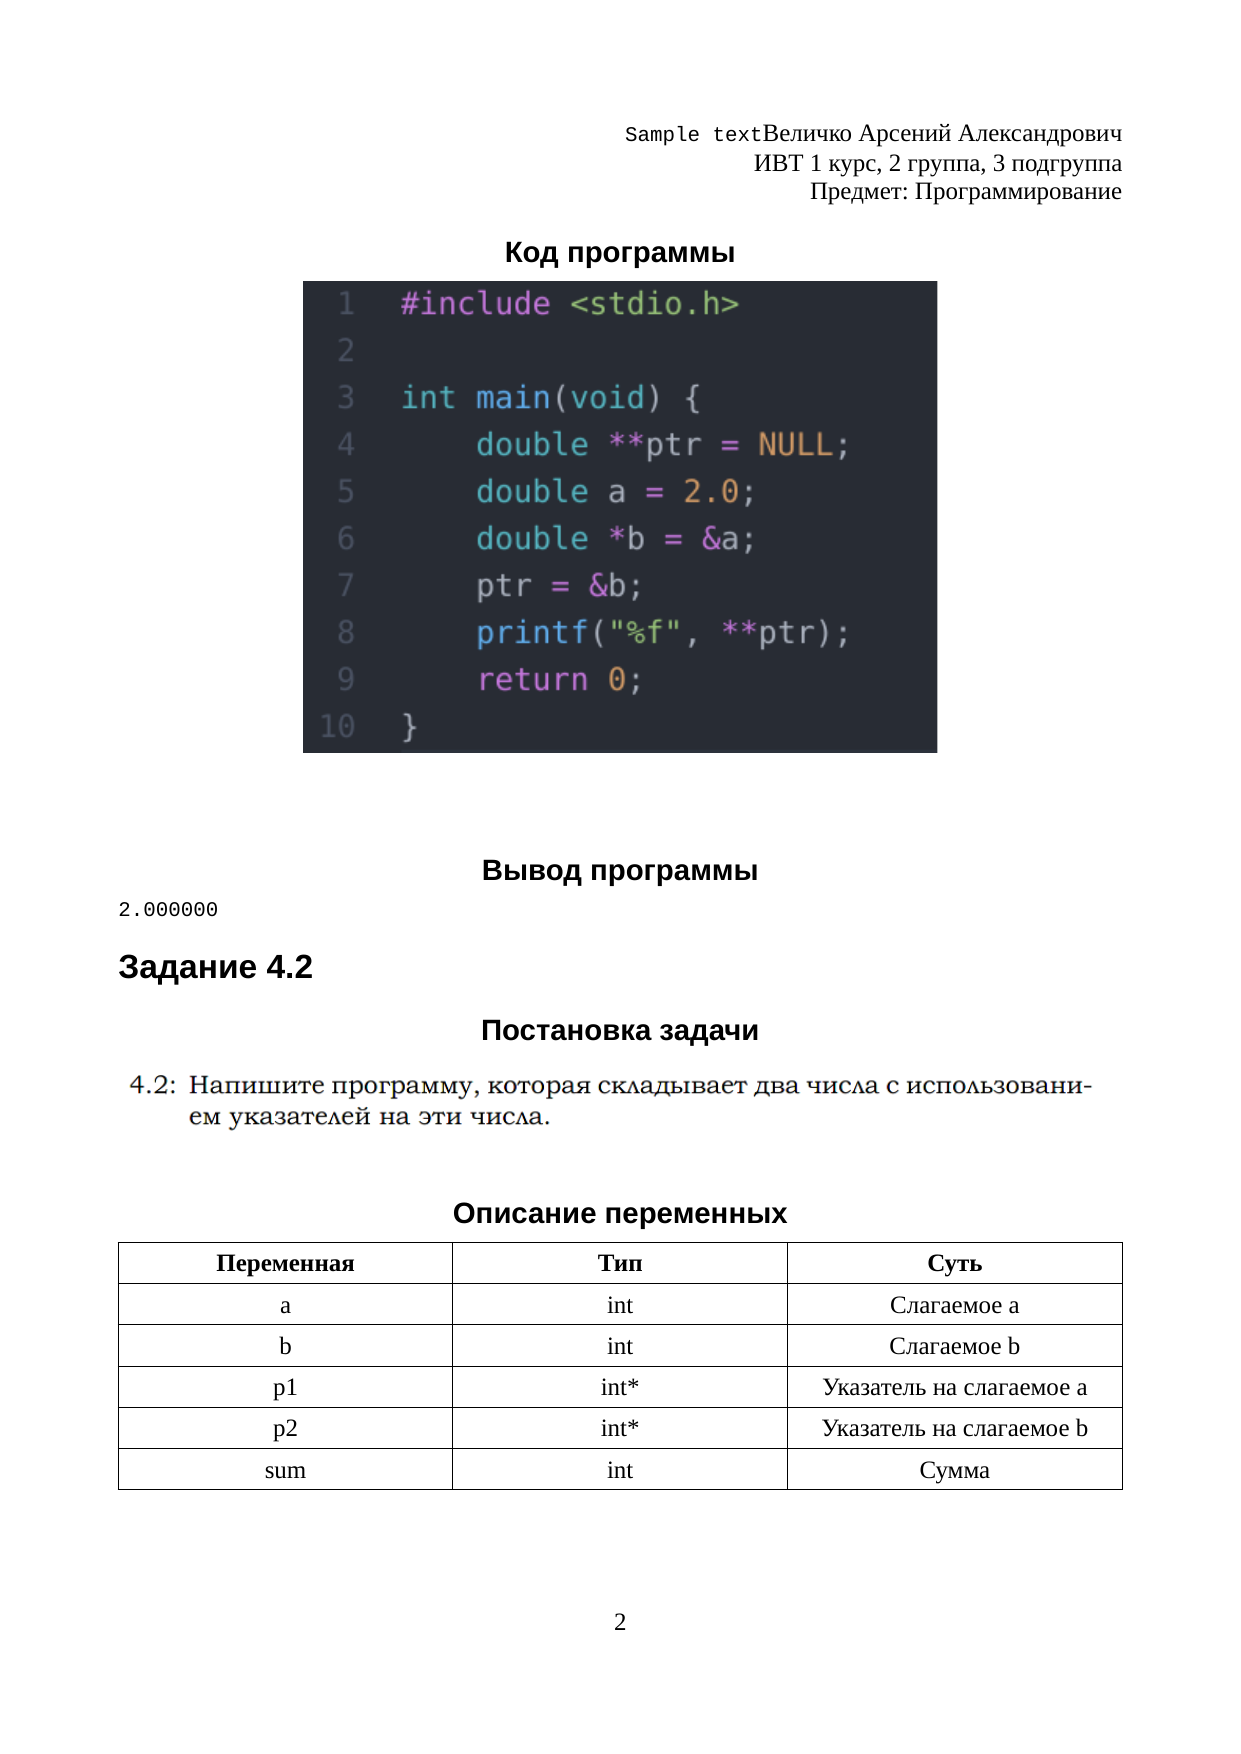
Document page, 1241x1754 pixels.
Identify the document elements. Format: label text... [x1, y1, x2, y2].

table_cell int* [453, 1367, 787, 1407]
table_cell Сумма [788, 1449, 1122, 1489]
table_cell Указатель на слагаемое b [788, 1408, 1122, 1448]
subtitle Описание переменных [118, 1196, 1122, 1229]
subtitle Задание 4.2 [118, 947, 1122, 986]
subtitle Вывод программы [118, 853, 1122, 886]
text 2.000000 [118, 899, 1122, 923]
table_cell int [453, 1325, 787, 1366]
table_cell a [119, 1284, 452, 1324]
table_header Суть [788, 1243, 1122, 1283]
table_cell b [119, 1325, 452, 1366]
table_cell int* [453, 1408, 787, 1448]
table_cell Указатель на слагаемое a [788, 1367, 1122, 1407]
table_cell sum [119, 1449, 452, 1489]
table_cell Слагаемое a [788, 1284, 1122, 1324]
subtitle Код программы [118, 235, 1122, 268]
table_cell int [453, 1449, 787, 1489]
picture [118, 1058, 1123, 1135]
table_header Тип [453, 1243, 787, 1283]
picture [303, 281, 938, 753]
table_cell Слагаемое b [788, 1325, 1122, 1366]
table_cell int [453, 1284, 787, 1324]
table_cell p1 [119, 1367, 452, 1407]
table_header Переменная [119, 1243, 452, 1283]
table_cell p2 [119, 1408, 452, 1448]
subtitle Постановка задачи [118, 1013, 1122, 1046]
